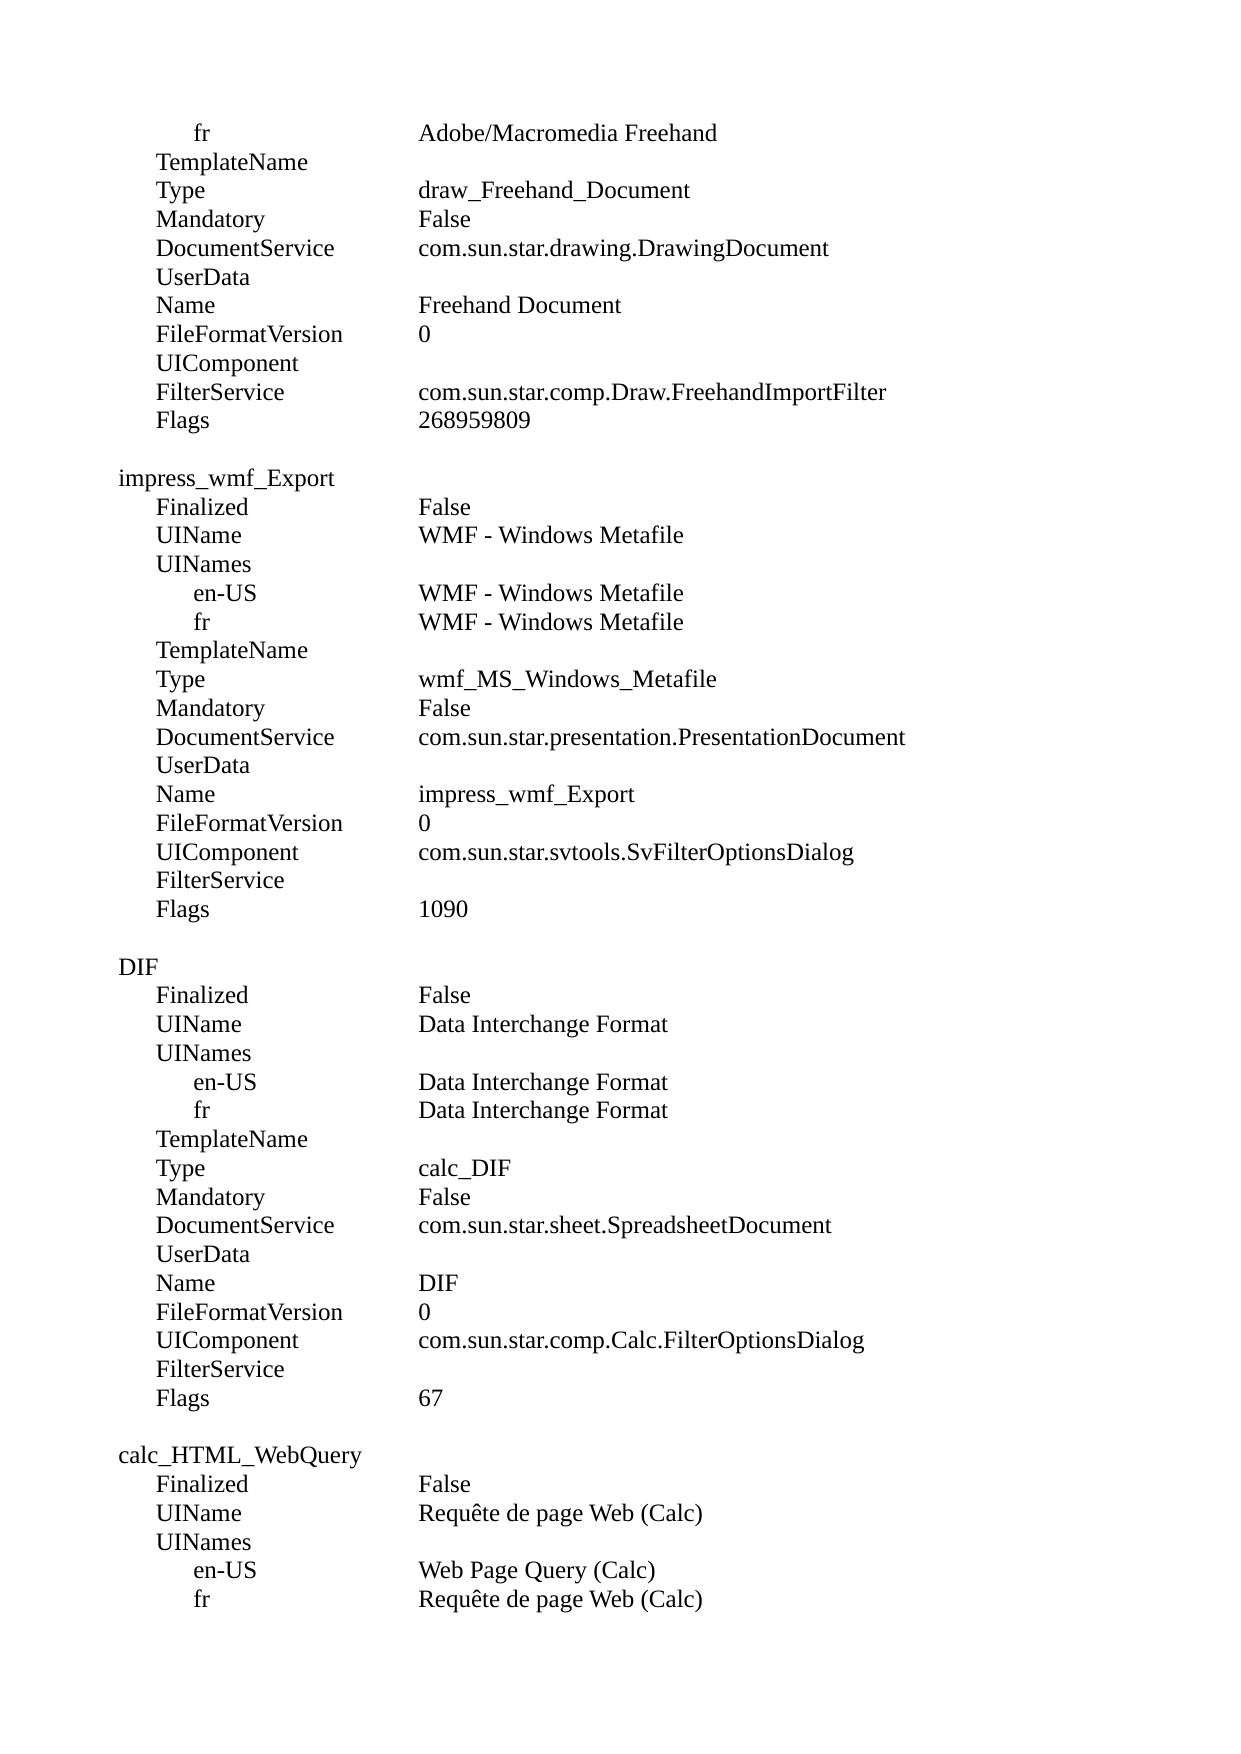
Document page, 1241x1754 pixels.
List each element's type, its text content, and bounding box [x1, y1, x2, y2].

text fr Adobe/Macromedia Freehand TemplateName Type draw_Freehand_Document Mandatory False DocumentService com.sun.star.drawing.DrawingDocument UserData Name Freehand Document FileFormatVersion 0 UIComponent FilterService com.sun.star.comp.Draw.FreehandImportFilter Flags 268959809 [118, 118, 1122, 434]
text DIF Finalized False UIName Data Interchange Format UINames en-US Data Interchange Format fr Data Interchange Format TemplateName Type calc_DIF Mandatory False DocumentService com.sun.star.sheet.SpreadsheetDocument UserData Name DIF FileFormatVersion 0 UIComponent com.sun.star.comp.Calc.FilterOptionsDialog FilterService Flags 67 [118, 952, 1122, 1412]
text impress_wmf_Export Finalized False UIName WMF - Windows Metafile UINames en-US WMF - Windows Metafile fr WMF - Windows Metafile TemplateName Type wmf_MS_Windows_Metafile Mandatory False DocumentService com.sun.star.presentation.PresentationDocument UserData Name impress_wmf_Export FileFormatVersion 0 UIComponent com.sun.star.svtools.SvFilterOptionsDialog FilterService Flags 1090 [118, 463, 1122, 923]
text calc_HTML_WebQuery Finalized False UIName Requête de page Web (Calc) UINames en-US Web Page Query (Calc) fr Requête de page Web (Calc) [118, 1441, 1122, 1613]
